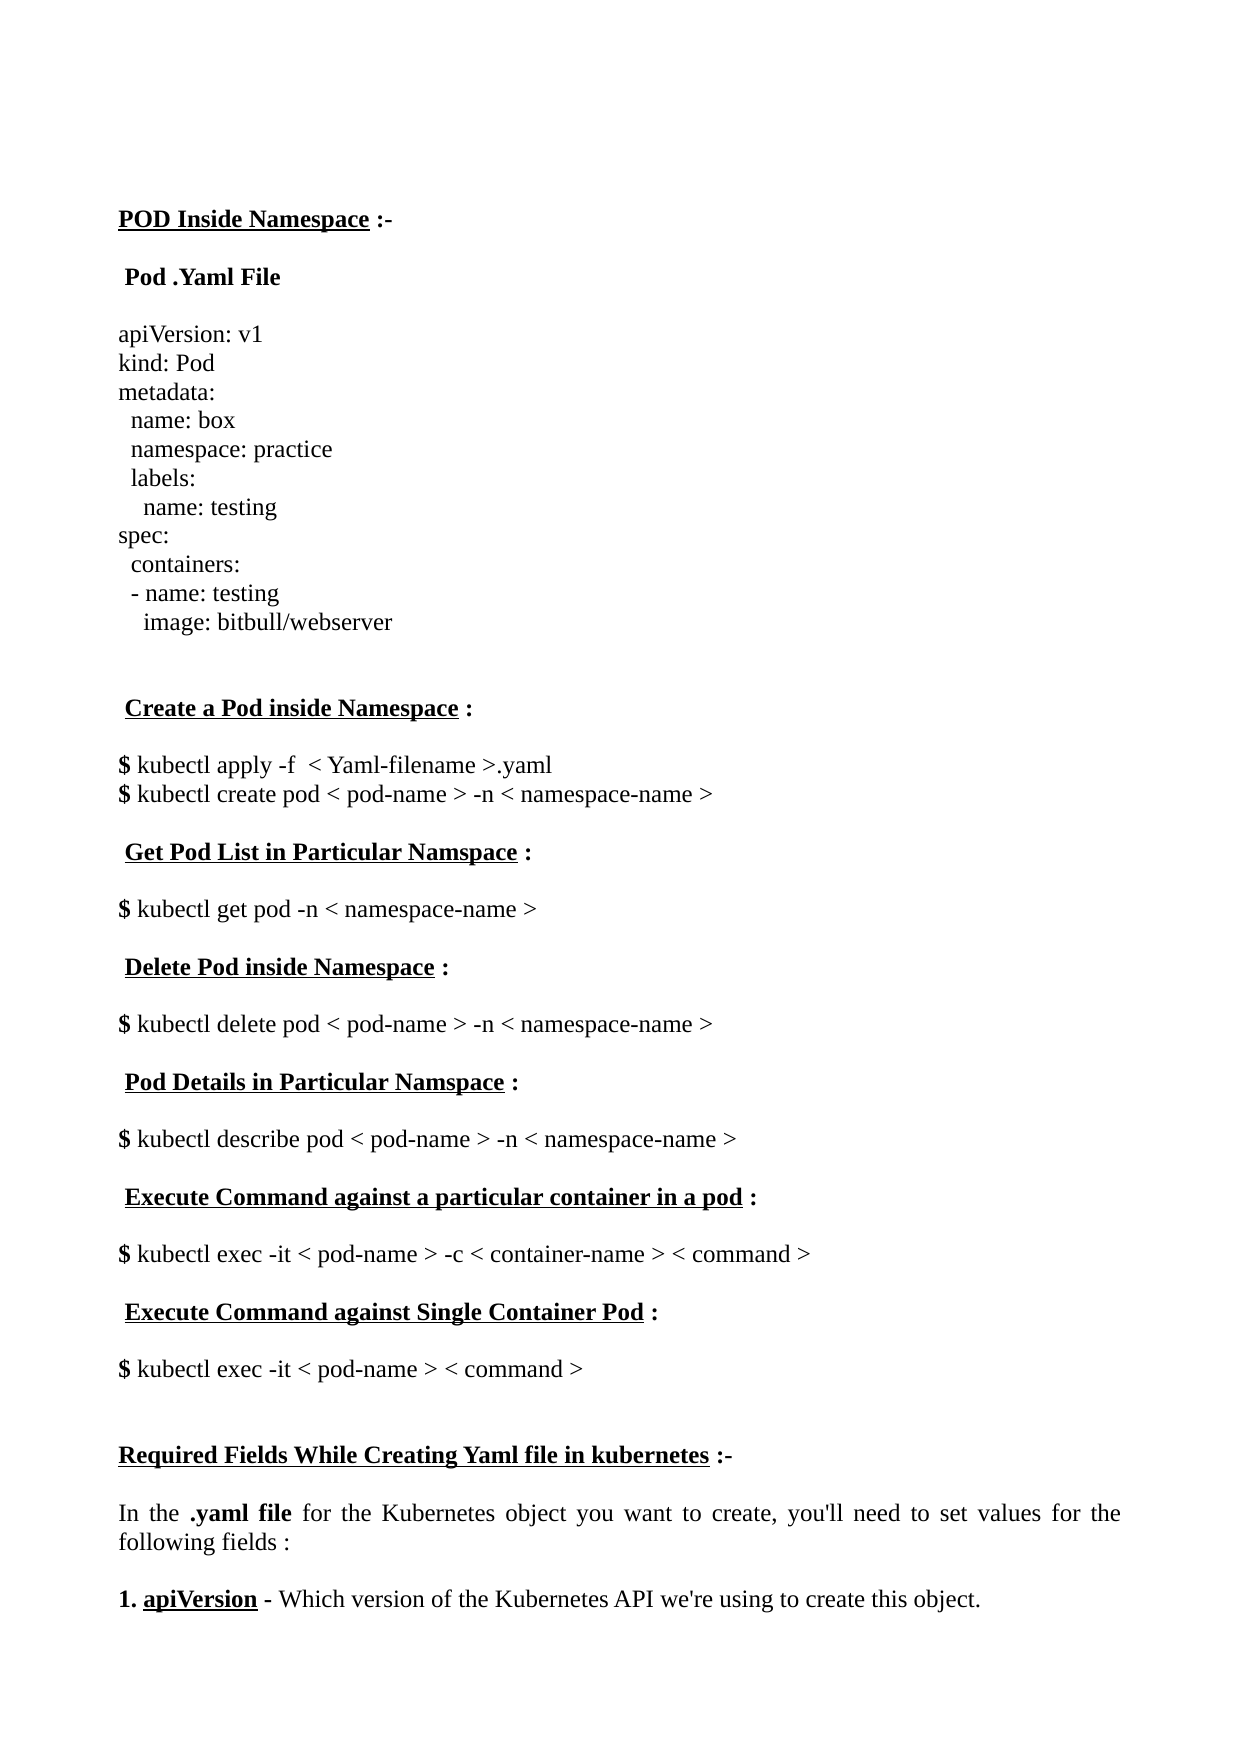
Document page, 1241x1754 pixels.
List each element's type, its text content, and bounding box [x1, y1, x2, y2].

text POD Inside Namespace :- [118, 204, 1122, 233]
text In the .yaml file for the Kubernetes object you want to create, you'll need to set values for the following fields : [118, 1498, 1122, 1556]
text - name: testing [118, 578, 1122, 607]
text 1. apiVersion - Which version of the Kubernetes API we're using to create this object. [118, 1584, 1122, 1613]
text Required Fields While Creating Yaml file in kubernetes :- [118, 1441, 1122, 1469]
text Get Pod List in Particular Namspace : [118, 837, 1122, 866]
text containers: [118, 549, 1122, 578]
text $ kubectl describe pod < pod-name > -n < namespace-name > [118, 1124, 1122, 1153]
text $ kubectl create pod < pod-name > -n < namespace-name > [118, 779, 1122, 808]
text Execute Command against a particular container in a pod : [118, 1182, 1122, 1211]
text name: box [118, 406, 1122, 434]
text namespace: practice [118, 434, 1122, 463]
text $ kubectl apply -f < Yaml-filename >.yaml [118, 751, 1122, 779]
text Create a Pod inside Namespace : [118, 693, 1122, 722]
text $ kubectl delete pod < pod-name > -n < namespace-name > [118, 1009, 1122, 1038]
text $ kubectl get pod -n < namespace-name > [118, 894, 1122, 923]
text $ kubectl exec -it < pod-name > -c < container-name > < command > [118, 1239, 1122, 1268]
text $ kubectl exec -it < pod-name > < command > [118, 1354, 1122, 1383]
text Delete Pod inside Namespace : [118, 952, 1122, 981]
text metadata: [118, 377, 1122, 406]
text Execute Command against Single Container Pod : [118, 1297, 1122, 1326]
text image: bitbull/webserver [118, 607, 1122, 636]
text kind: Pod [118, 348, 1122, 377]
text Pod Details in Particular Namspace : [118, 1067, 1122, 1096]
text Pod .Yaml File [118, 262, 1122, 291]
text spec: [118, 521, 1122, 549]
text apiVersion: v1 [118, 319, 1122, 348]
text name: testing [118, 492, 1122, 521]
text labels: [118, 463, 1122, 492]
